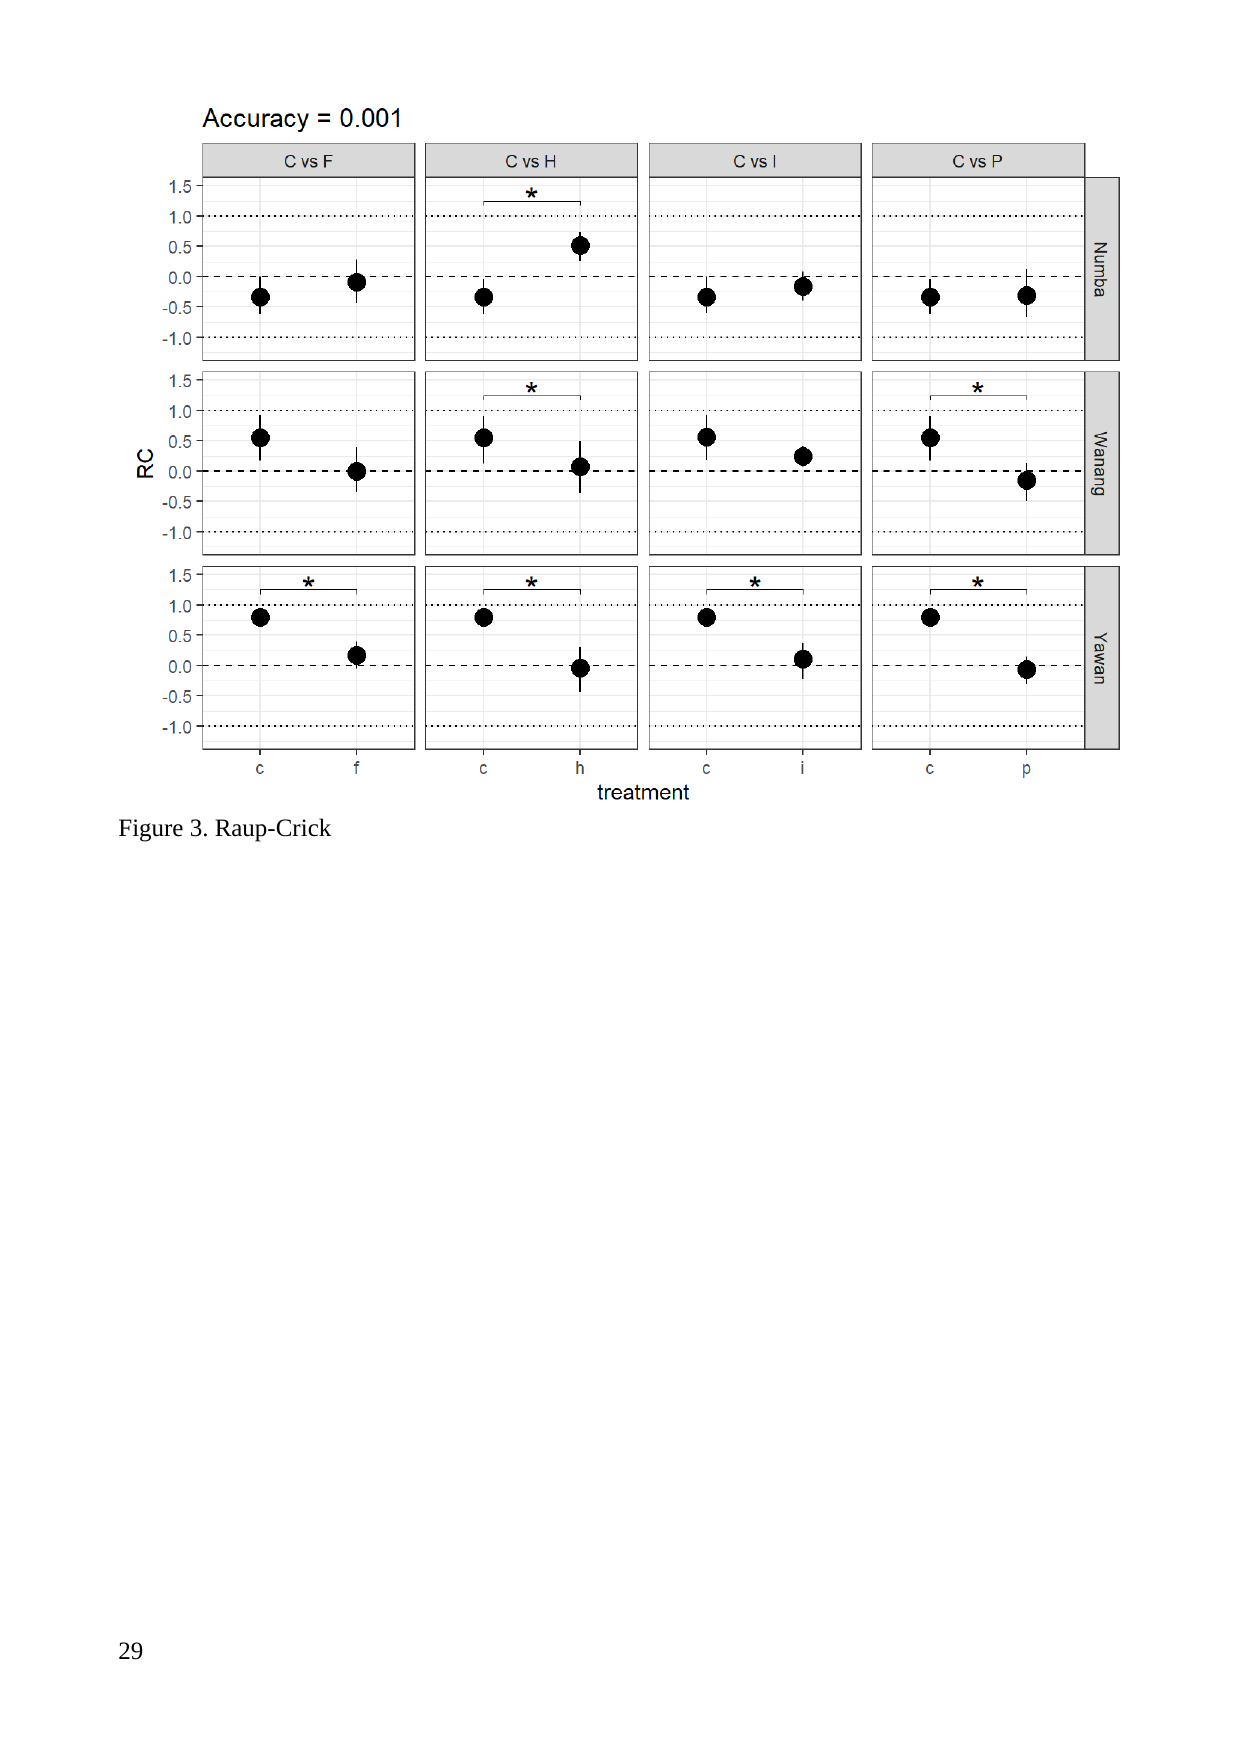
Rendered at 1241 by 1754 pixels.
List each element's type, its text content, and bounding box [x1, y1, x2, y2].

picture [126, 96, 1130, 814]
text Figure 3. Raup-Crick [118, 75, 1122, 842]
